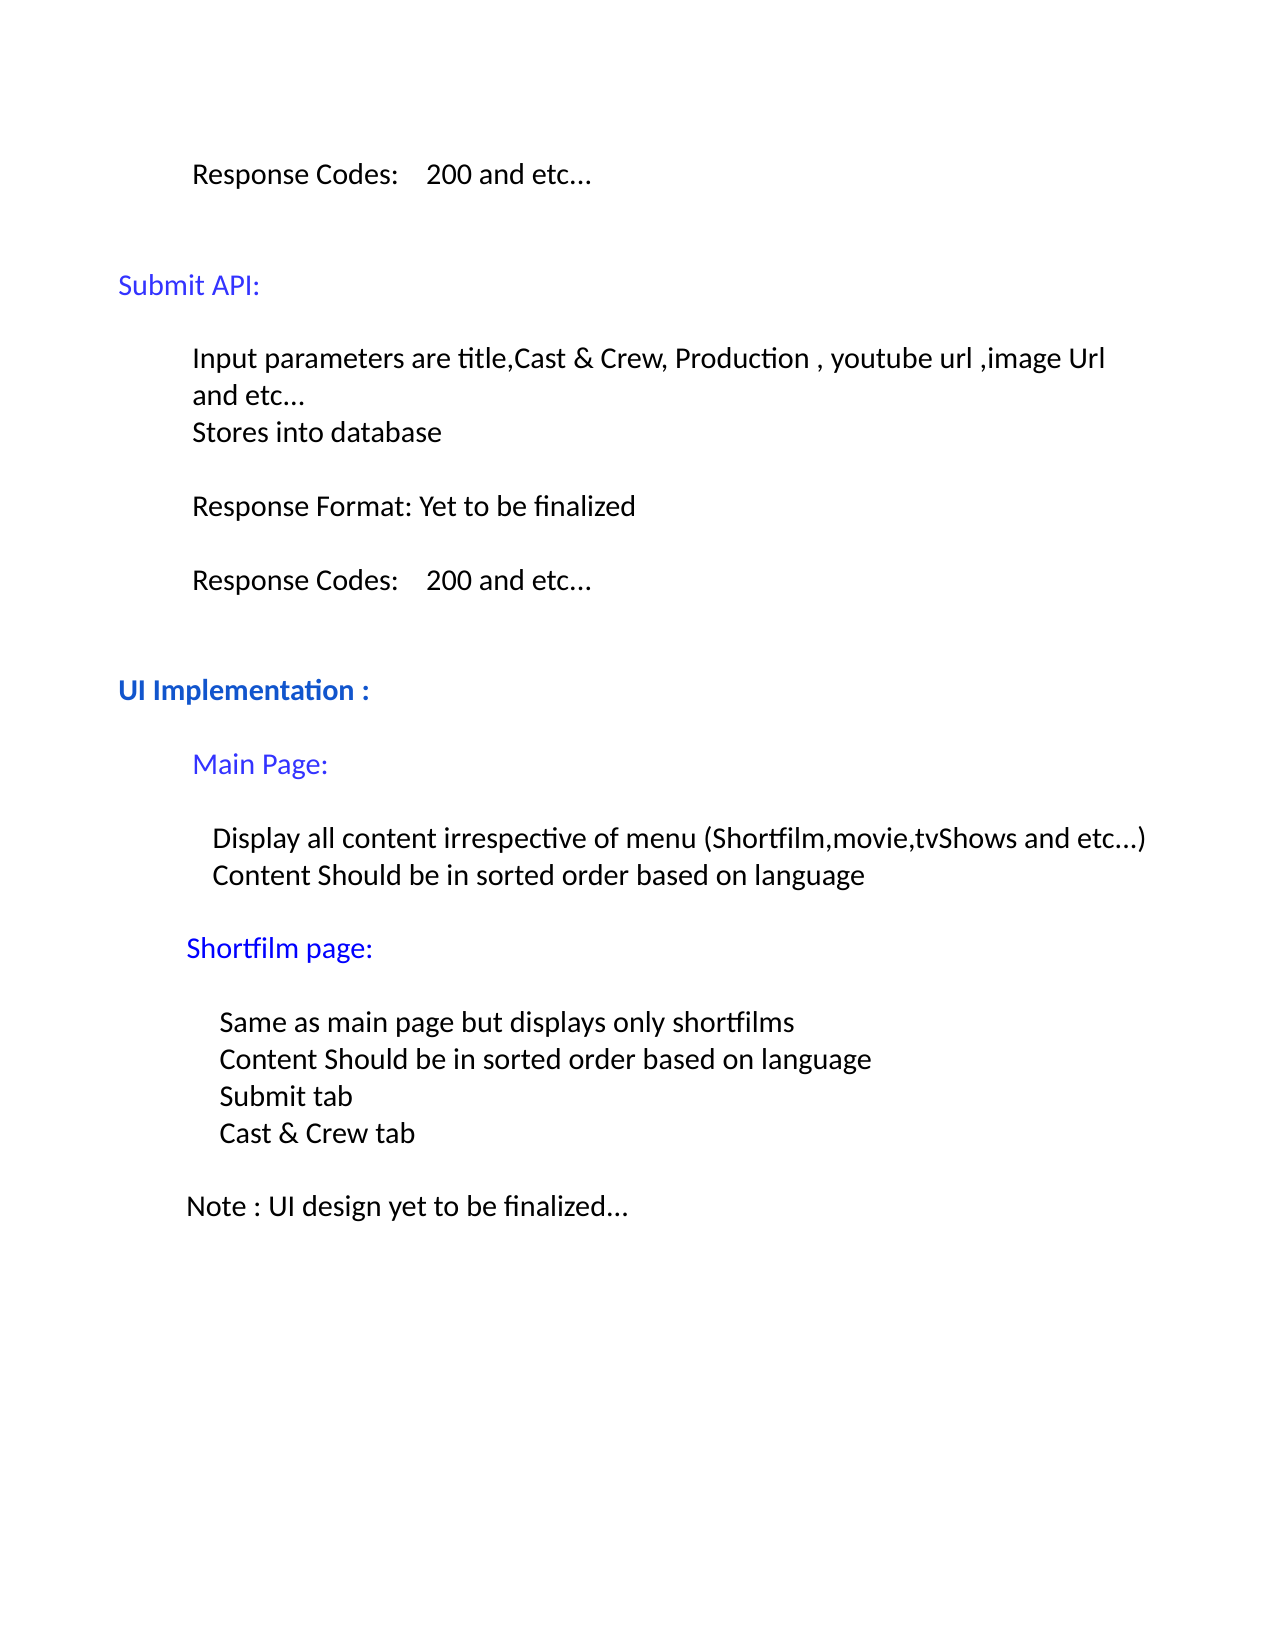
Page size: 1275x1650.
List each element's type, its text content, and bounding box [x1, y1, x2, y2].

text Response Codes: 200 and etc... [118, 561, 1157, 597]
text Display all content irrespective of menu (Shortfilm,movie,tvShows and etc...) [118, 819, 1157, 856]
text Same as main page but displays only shortfilms [118, 1003, 1157, 1040]
text Submit tab [118, 1077, 1157, 1114]
text Shortfilm page: [118, 929, 1157, 966]
text Response Codes: 200 and etc... [118, 155, 1157, 192]
text Response Format: Yet to be finalized [118, 487, 1157, 524]
text Main Page: [118, 745, 1157, 782]
text Stores into database [118, 413, 1157, 450]
text Content Should be in sorted order based on language [118, 1040, 1157, 1077]
text Submit API: [118, 266, 1157, 302]
text UI Implementation : [118, 671, 1157, 708]
text Note : UI design yet to be finalized... [118, 1187, 1157, 1224]
text Input parameters are title,Cast & Crew, Production , youtube url ,image Url and etc... [118, 339, 1157, 413]
text Content Should be in sorted order based on language [118, 856, 1157, 892]
text Cast & Crew tab [118, 1114, 1157, 1151]
